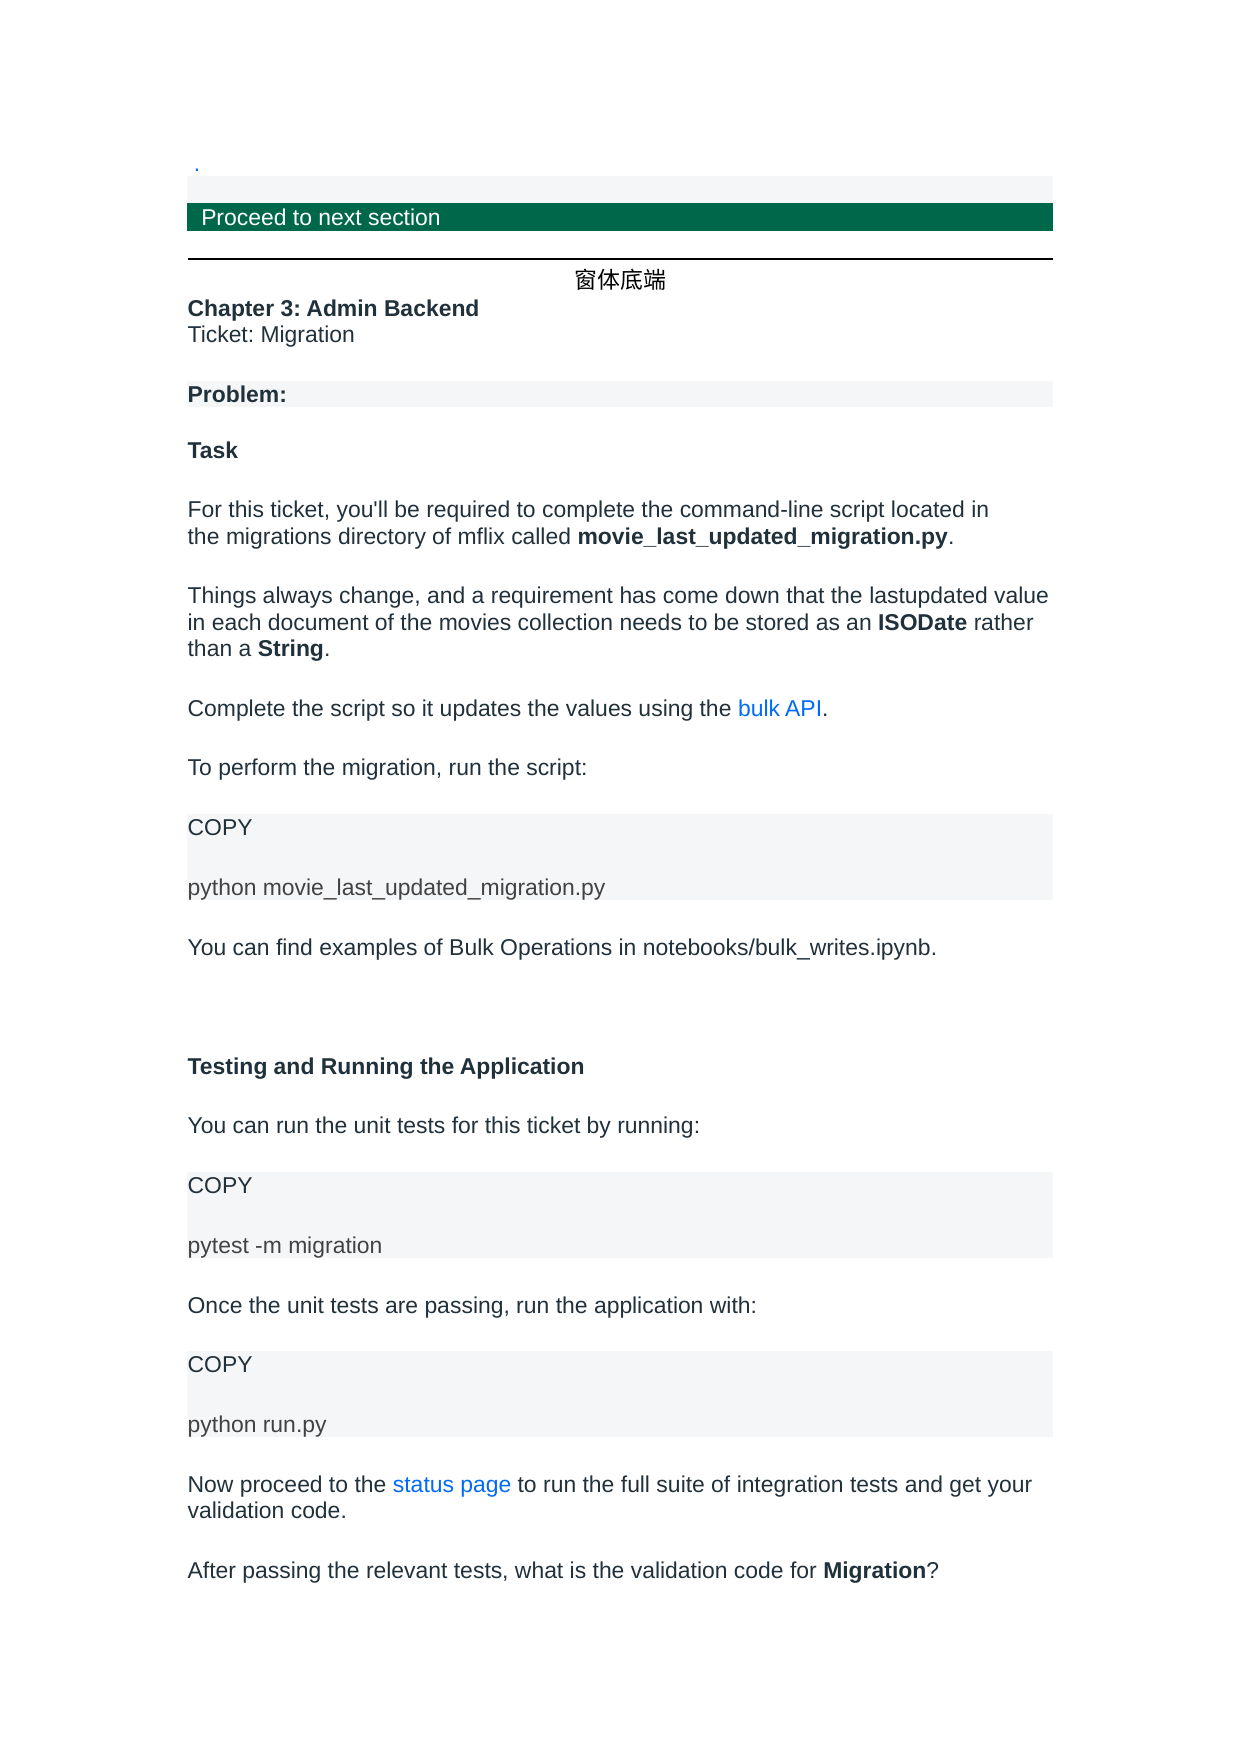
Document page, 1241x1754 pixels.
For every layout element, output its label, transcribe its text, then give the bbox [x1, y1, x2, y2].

text Problem: [187, 381, 1053, 407]
text Things always change, and a requirement has come down that the lastupdated value in each document of the movies collection needs to be stored as an ISODate rather than a String. [187, 582, 1053, 661]
text Proceed to next section [189, 204, 1052, 230]
text After passing the relevant tests, what is the validation code for Migration? [187, 1557, 1053, 1583]
text You can find examples of Bulk Operations in notebooks/bulk_writes.ipynb. [187, 933, 1053, 960]
text To perform the migration, run the script: [187, 754, 1053, 781]
subtitle Ticket: Migration [187, 321, 1053, 348]
text Complete the script so it updates the values using the bulk API. [187, 695, 1053, 721]
text Testing and Running the Application [187, 1053, 1053, 1079]
text pytest -m migration [187, 1232, 1053, 1258]
text Once the unit tests are passing, run the application with: [187, 1292, 1053, 1318]
text COPY [187, 1351, 1053, 1378]
text COPY [187, 1172, 1053, 1198]
text Chapter 3: Admin Backend [187, 295, 1053, 321]
text 窗体底端 [187, 259, 1053, 295]
text You can run the unit tests for this ticket by running: [187, 1112, 1053, 1139]
text python run.py [187, 1411, 1053, 1437]
text . [187, 150, 1053, 176]
text python movie_last_updated_migration.py [187, 874, 1053, 900]
text Now proceed to the status page to run the full suite of integration tests and get your validation code. [187, 1471, 1053, 1523]
text COPY [187, 814, 1053, 840]
text For this ticket, you'll be required to complete the command-line script located in the migrations directory of mflix called movie_last_updated_migration.py. [187, 496, 1053, 549]
text Task [187, 437, 1053, 463]
